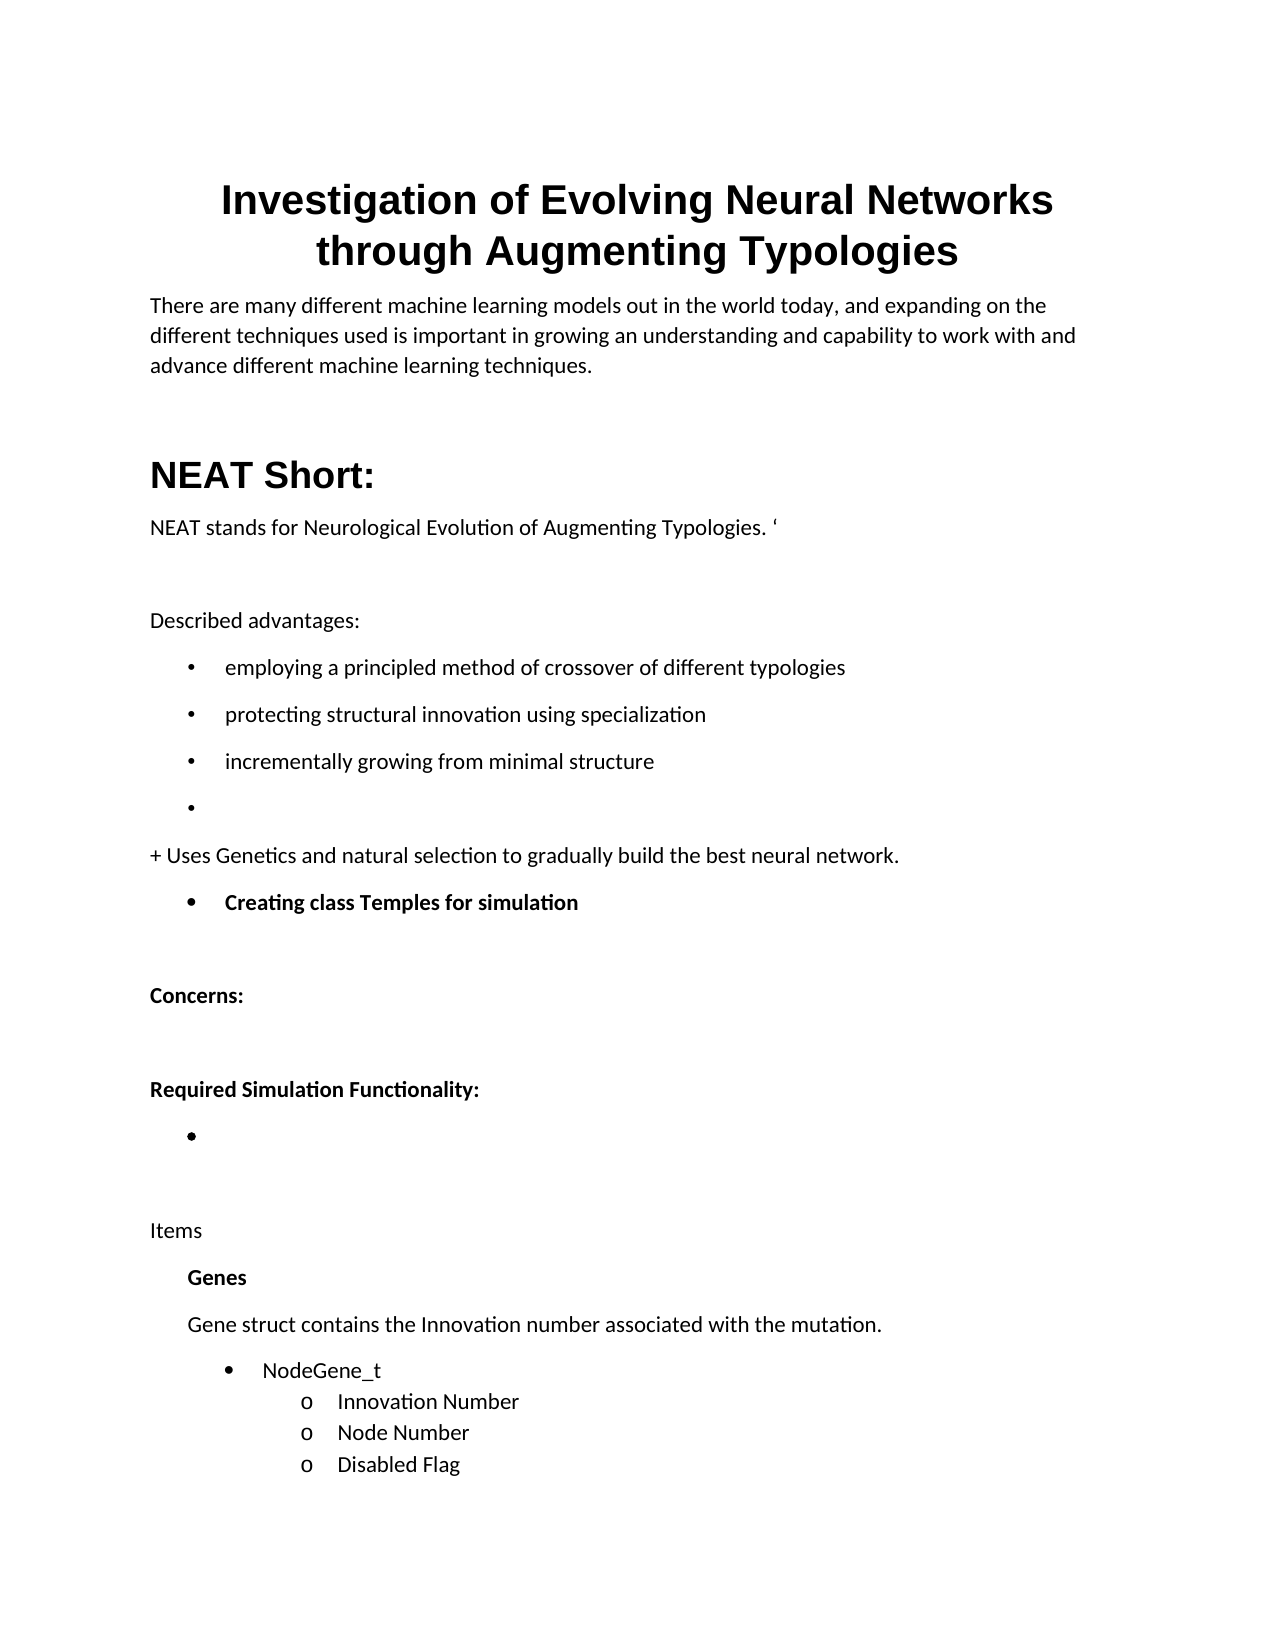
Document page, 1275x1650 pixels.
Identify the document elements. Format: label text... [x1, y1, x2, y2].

list Disabled Flag [300, 1450, 1125, 1479]
list NodeGene_t [225, 1357, 1125, 1385]
subtitle NEAT Short: [150, 453, 1125, 497]
text NEAT stands for Neurological Evolution of Augmenting Typologies. ‘ [150, 513, 1125, 541]
title Investigation of Evolving Neural Networks through Augmenting Typologies [150, 175, 1125, 274]
list incrementally growing from minimal structure [187, 747, 1125, 775]
text There are many different machine learning models out in the world today, and expanding on the different techniques used is important in growing an understanding and capability to work with and advance different machine learning techniques. [150, 291, 1125, 379]
text Items [150, 1216, 1125, 1244]
text Concerns: [150, 982, 1125, 1010]
list Creating class Temples for simulation [187, 888, 1125, 916]
text + Uses Genetics and natural selection to gradually build the best neural network. [150, 841, 1125, 869]
text Described advantages: [150, 607, 1125, 635]
list protecting structural innovation using specialization [187, 700, 1125, 728]
list Innovation Number [300, 1387, 1125, 1416]
list employing a principled method of crossover of different typologies [187, 653, 1125, 682]
text Genes [187, 1263, 1125, 1291]
text Gene struct contains the Innovation number associated with the mutation. [187, 1310, 1125, 1338]
text Required Simulation Functionality: [150, 1075, 1125, 1103]
list Node Number [300, 1418, 1125, 1447]
